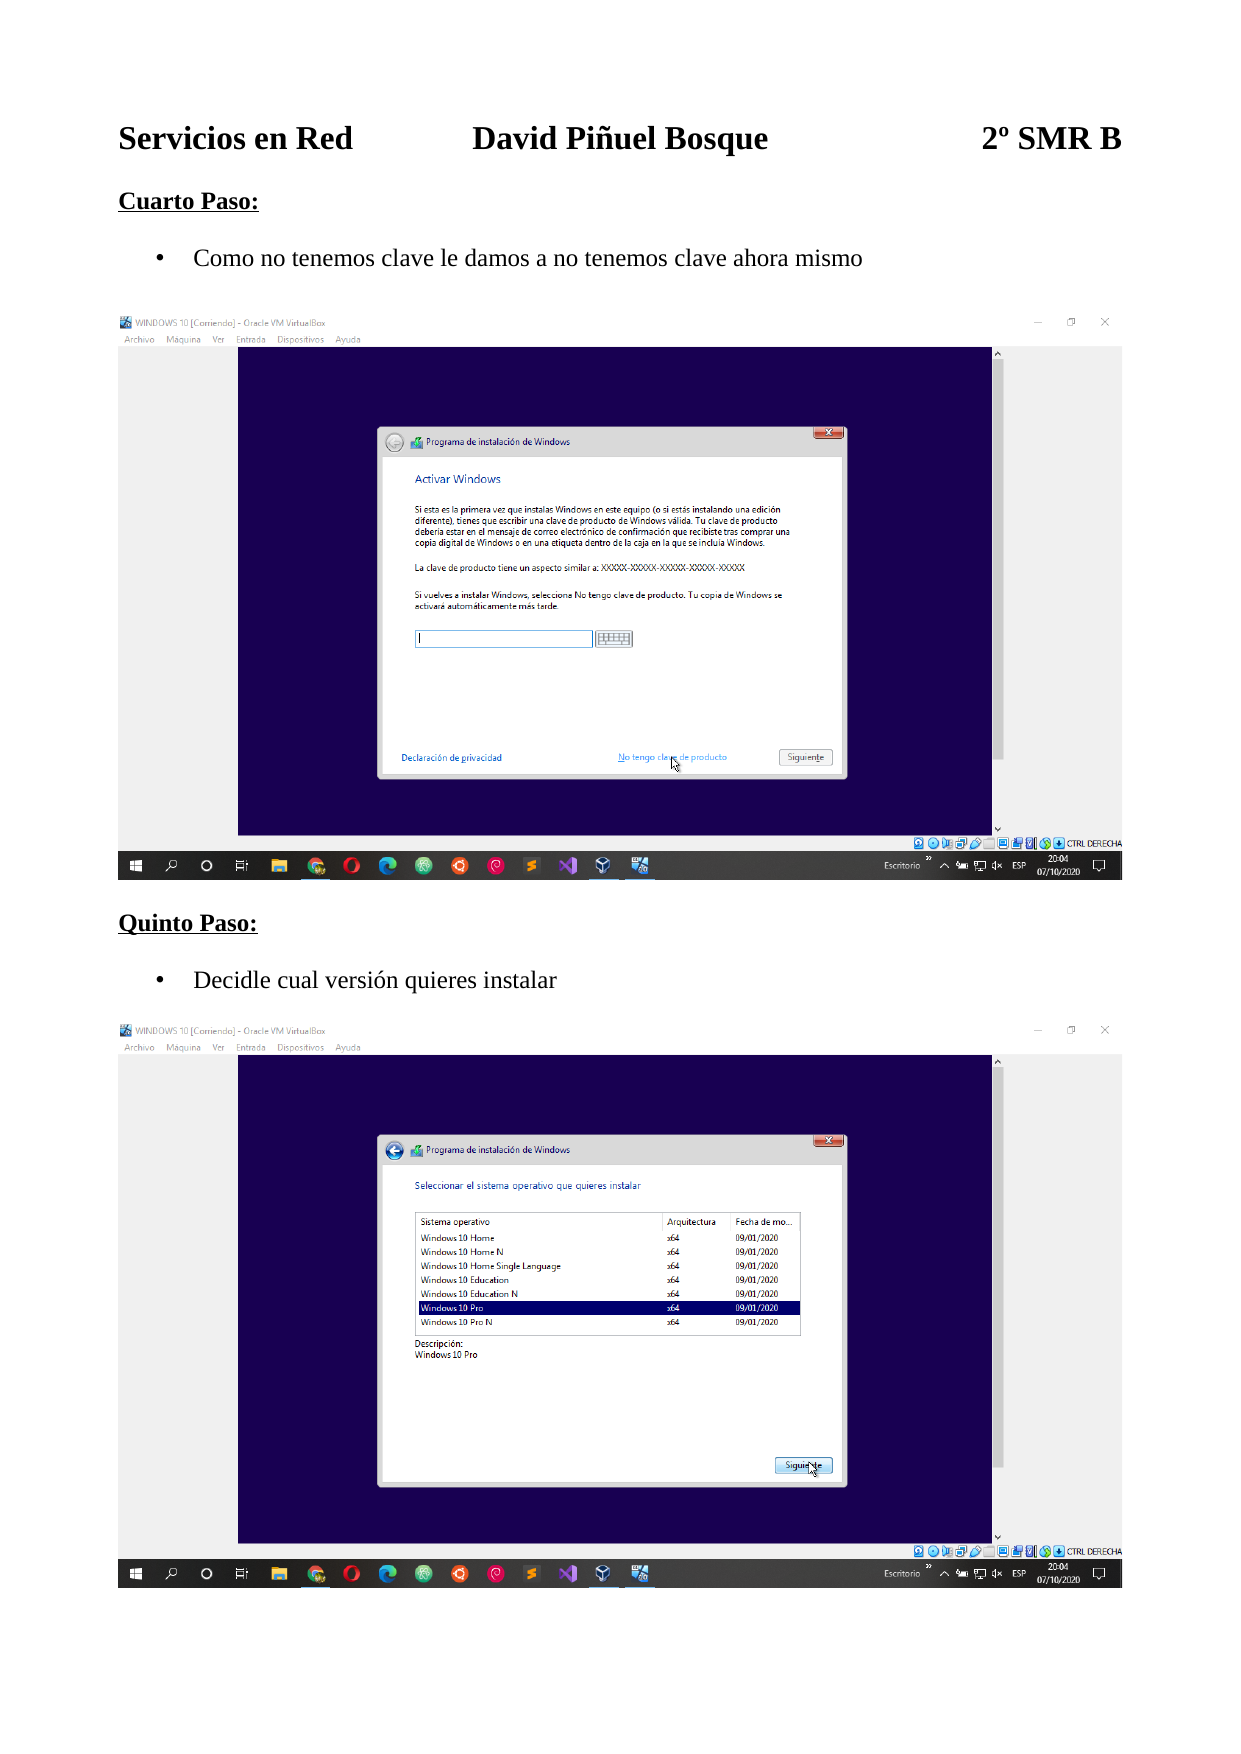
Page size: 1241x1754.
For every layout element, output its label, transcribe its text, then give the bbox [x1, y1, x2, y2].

list Decidle cual versión quieres instalar [156, 966, 1122, 994]
picture [118, 1023, 1123, 1588]
text Quinto Paso: [118, 908, 1122, 937]
picture [118, 315, 1123, 880]
text Cuarto Paso: [118, 186, 1122, 215]
list Como no tenemos clave le damos a no tenemos clave ahora mismo [156, 243, 1122, 272]
